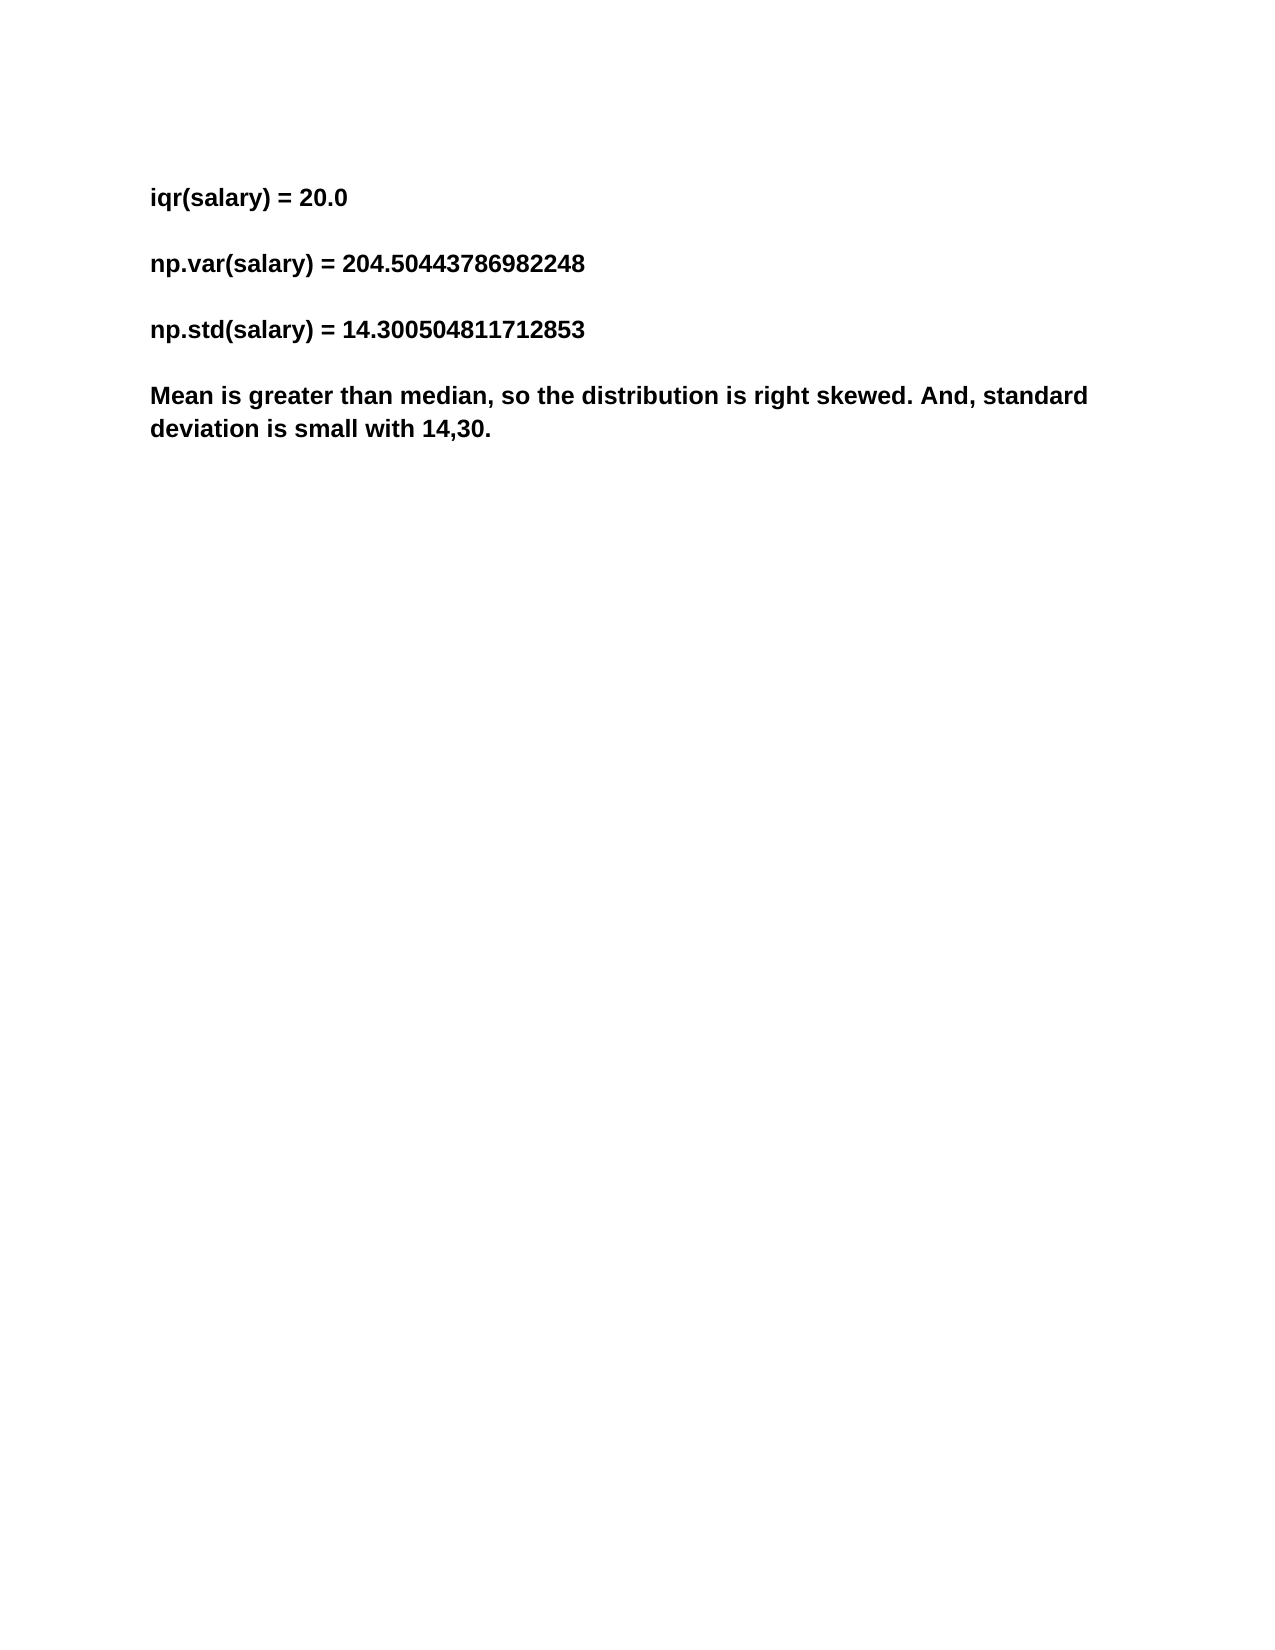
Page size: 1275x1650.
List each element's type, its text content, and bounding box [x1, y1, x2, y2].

text Mean is greater than median, so the distribution is right skewed. And, standard deviation is small with 14,30. [150, 381, 1125, 443]
text np.std(salary) = 14.300504811712853 [150, 315, 1125, 344]
text np.var(salary) = 204.50443786982248 [150, 249, 1125, 278]
text iqr(salary) = 20.0 [150, 183, 1125, 212]
